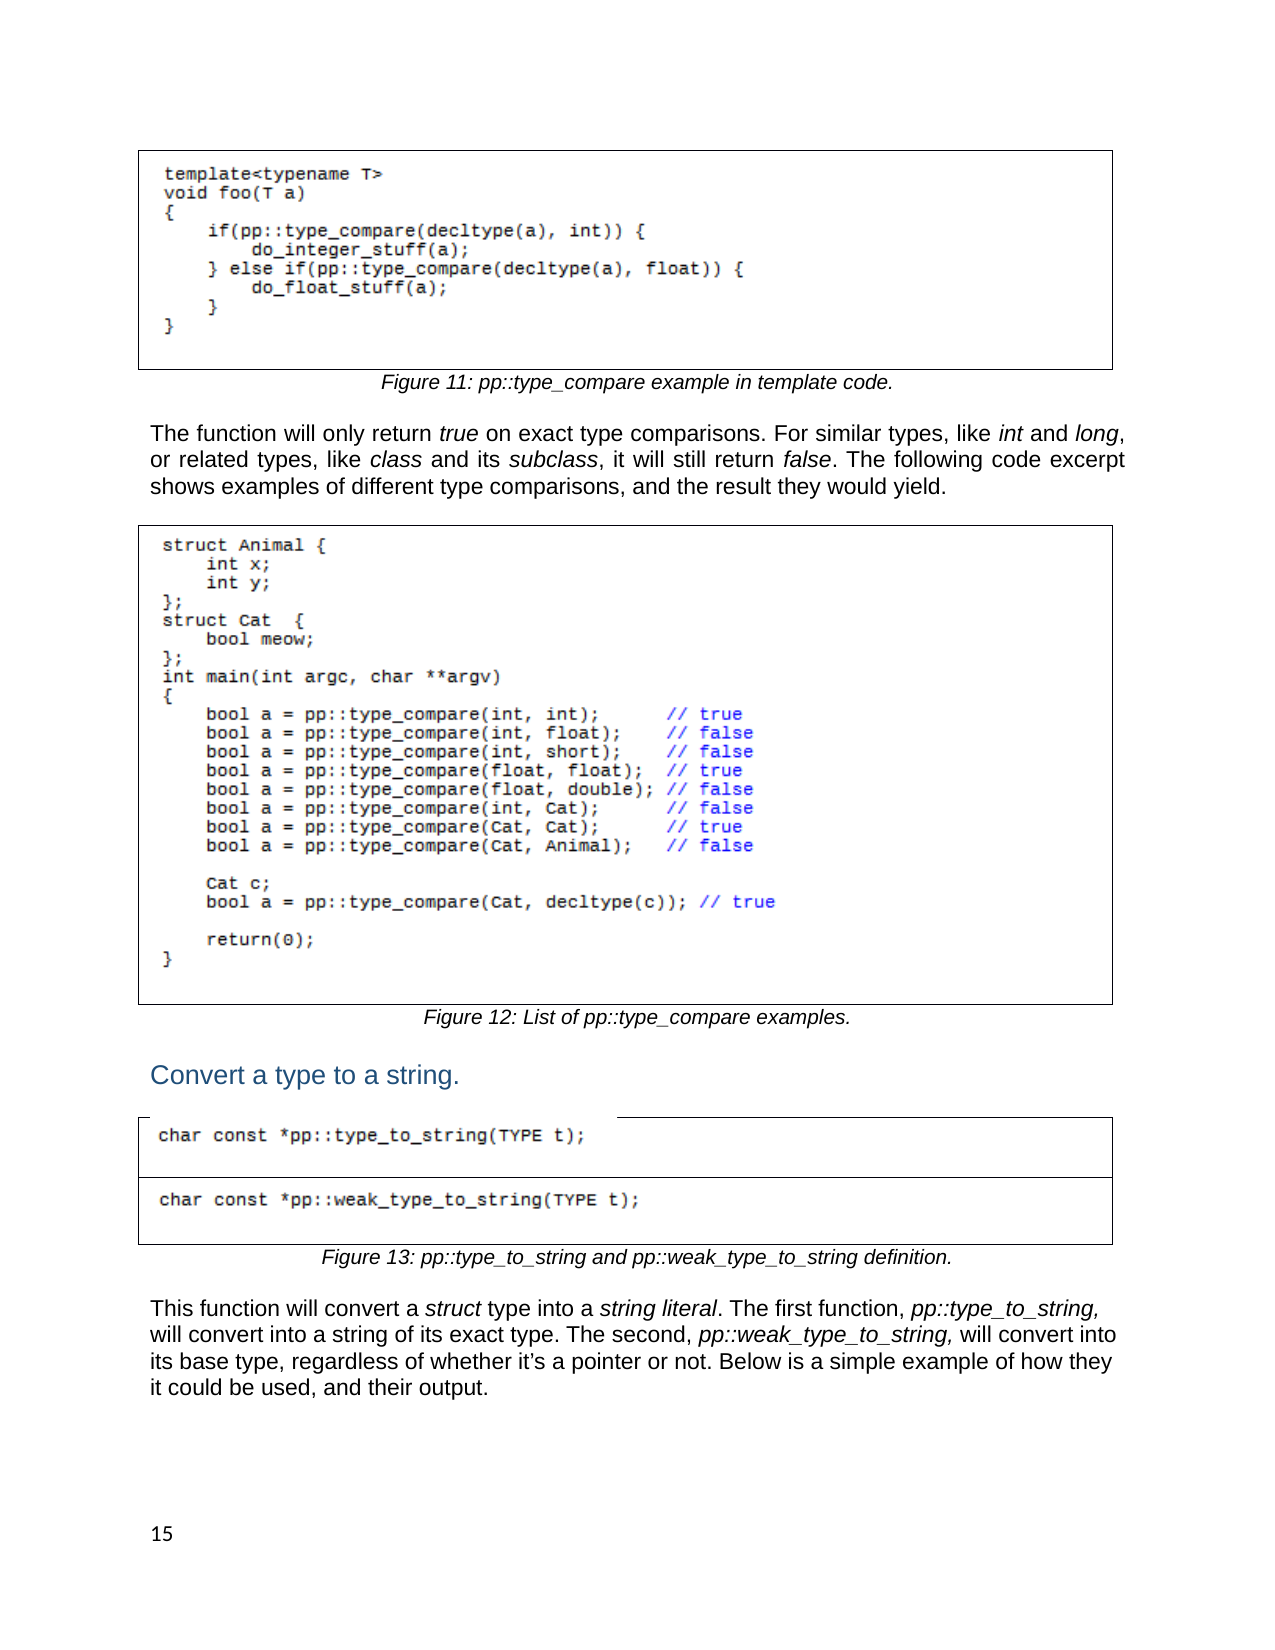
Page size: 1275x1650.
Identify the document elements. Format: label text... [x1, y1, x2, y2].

text Figure 13: pp::type_to_string and pp::weak_type_to_string definition. [150, 1245, 1125, 1269]
text This function will convert a struct type into a string literal. The first function, pp::type_to_string, will convert into a string of its exact type. The second, pp::weak_type_to_string, will convert into its base type, regardless of whether it’s a pointer or not. Below is a simple example of how they it could be used, and their output. [150, 1295, 1125, 1401]
table_cell [652, 1178, 1112, 1244]
table_cell [139, 1178, 150, 1244]
picture [150, 151, 793, 358]
text The function will only return true on exact type comparisons. For similar types, like int and long, or related types, like class and its subclass, it will still return false. The following code excerpt shows examples of different type comparisons, and the result they would yield. [150, 420, 1125, 499]
table_header [139, 151, 1112, 368]
table_header [139, 526, 1112, 1004]
picture [150, 526, 804, 983]
table_header [139, 1118, 1112, 1177]
subtitle Convert a type to a string. [150, 1059, 1125, 1091]
text Figure 11: pp::type_compare example in template code. [150, 369, 1125, 393]
text Figure 12: List of pp::type_compare examples. [150, 1005, 1125, 1029]
